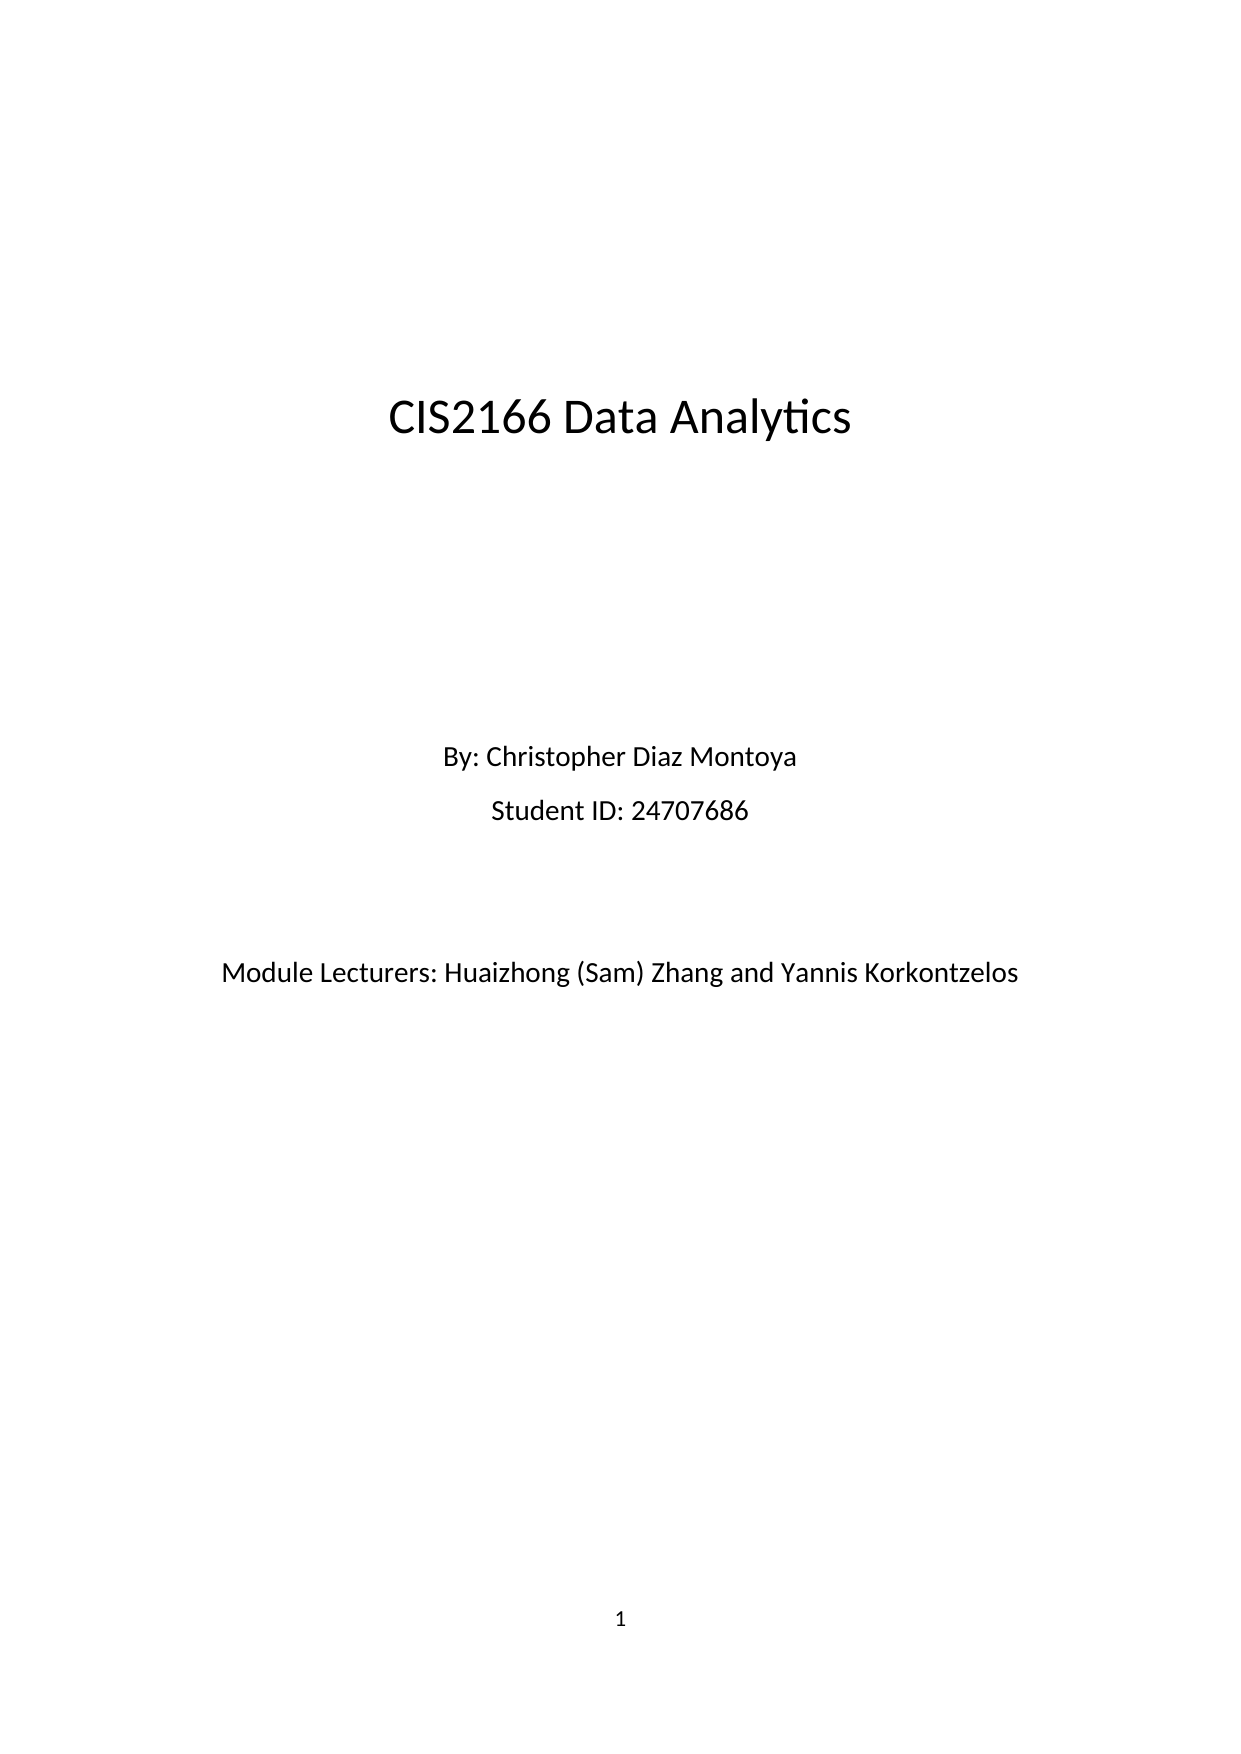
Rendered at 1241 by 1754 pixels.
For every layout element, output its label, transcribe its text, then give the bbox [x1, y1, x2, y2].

text Student ID: 24707686 [150, 792, 1090, 828]
text Module Lecturers: Huaizhong (Sam) Zhang and Yannis Korkontzelos [150, 954, 1090, 990]
text By: Christopher Diaz Montoya [150, 738, 1090, 774]
text CIS2166 Data Analytics [150, 385, 1090, 446]
